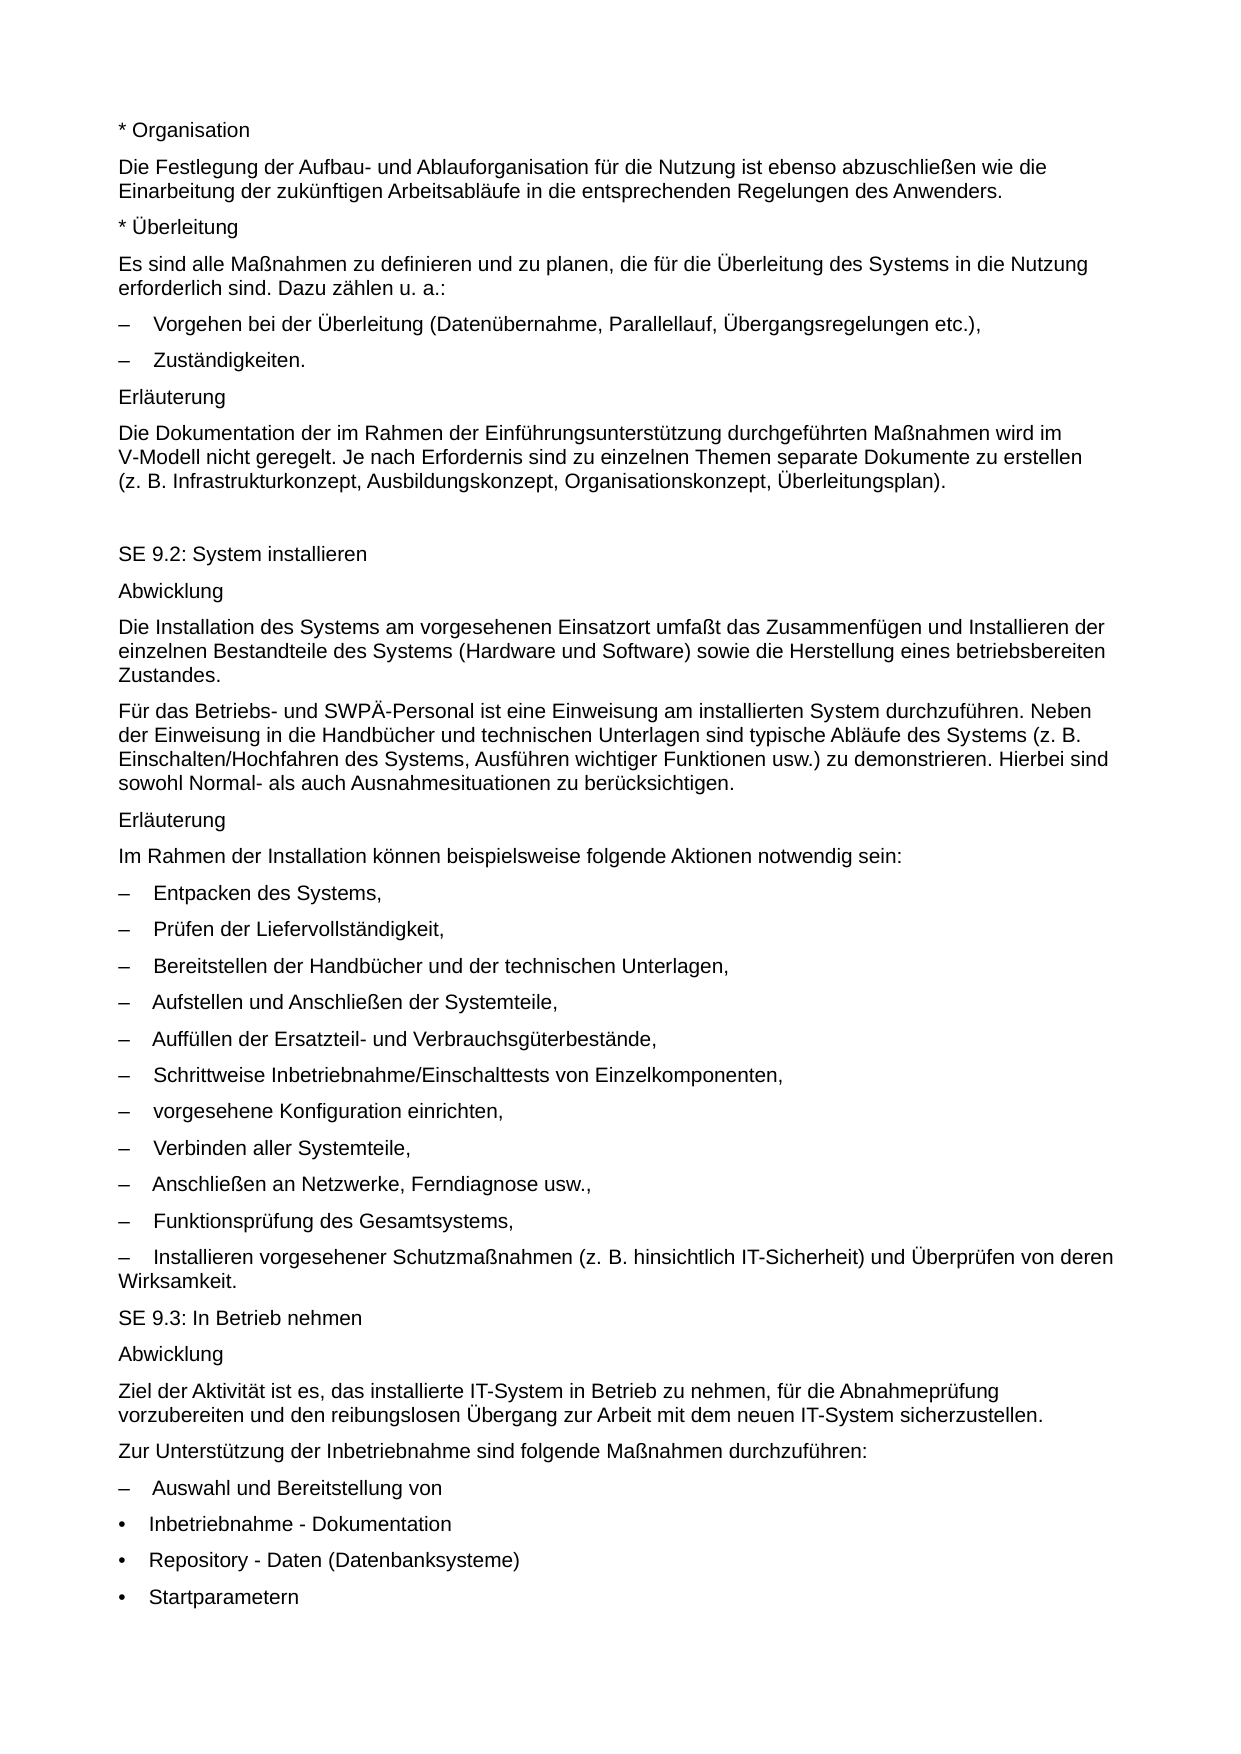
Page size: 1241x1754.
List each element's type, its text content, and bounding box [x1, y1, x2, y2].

text SE 9.2: Sy­stem in­stal­lie­ren [118, 542, 1122, 566]
text – Entpacken des Sy­stems, [118, 881, 1122, 904]
text * Überleitung [118, 215, 1122, 239]
text – vorgesehene Konfiguration einrichten, [118, 1099, 1122, 1123]
text Zur Unterstützung der Inbetriebnahme sind folgende Maßnahmen durchzuführen: [118, 1439, 1122, 1463]
text – Bereitstellen der Handbücher und der technischen Unterlagen, [118, 953, 1122, 977]
text – Verbinden aller Systemteile, [118, 1136, 1122, 1160]
text Abwicklung [118, 1342, 1122, 1366]
text – Prüfen der Liefervollständigkeit, [118, 917, 1122, 941]
text • Startparametern [118, 1585, 1122, 1609]
text Abwicklung [118, 578, 1122, 602]
text – Auswahl und Bereitstellung von [118, 1475, 1122, 1499]
text – Schrittweise Inbetriebnahme/Einschalttests von Einzelkomponenten, [118, 1063, 1122, 1087]
text Erläuterung [118, 385, 1122, 409]
text • Inbetriebnahme - Dokumentation [118, 1512, 1122, 1536]
text – Vorgehen bei der Überleitung (Datenübernahme, Parallellauf, Übergangsregelungen etc.), [118, 312, 1122, 336]
text Für das Betriebs- und SWPÄ-Personal ist eine Einweisung am installierten Sy­stem durchzuführen. Neben der Einweisung in die Handbücher und technischen Unterlagen sind typische Abläufe des Sy­stems (z. B. Einschalten/Hochfahren des Sy­stems, Ausführen wichtiger Funktionen usw.) zu demonstrieren. Hierbei sind sowohl Normal- als auch Ausnahmesituationen zu berücksichtigen. [118, 699, 1122, 795]
text Es sind alle Maßnahmen zu definieren und zu planen, die für die Überleitung des Sy­stems in die Nutzung erforderlich sind. Dazu zählen u. a.: [118, 251, 1122, 299]
text Die Dokumentation der im Rahmen der Einführungsunterstützung durchgeführten Maßnahmen wird im V‑Modell nicht geregelt. Je nach Erfordernis sind zu einzelnen Themen separate Dokumente zu erstellen (z. B. Infrastrukturkonzept, Ausbildungskonzept, Organisationskonzept, Überleitungsplan). [118, 421, 1122, 493]
text – Auffüllen der Ersatzteil- und Verbrauchsgüterbestände, [118, 1026, 1122, 1050]
text – Installieren vorgesehener Schutzmaßnahmen (z. B. hinsichtlich IT-Sicherheit) und Überprüfen von deren Wirksamkeit. [118, 1245, 1122, 1293]
text * Organisation [118, 118, 1122, 142]
text – Aufstellen und Anschließen der Systemteile, [118, 990, 1122, 1014]
text – Anschließen an Netzwerke, Ferndiagnose usw., [118, 1172, 1122, 1196]
text Die Festlegung der Aufbau- und Ablauforganisation für die Nutzung ist ebenso abzuschließen wie die Einarbeitung der zukünftigen Arbeitsabläufe in die entsprechenden Regelungen des Anwenders. [118, 154, 1122, 202]
text – Zuständigkeiten. [118, 348, 1122, 372]
text Ziel der Aktivität ist es, das installierte IT-System in Betrieb zu nehmen, für die Abnahmeprüfung vorzubereiten und den reibungslosen Übergang zur Arbeit mit dem neuen IT-System sicherzustellen. [118, 1378, 1122, 1426]
text Erläuterung [118, 808, 1122, 832]
text • Repository - Daten (Datenbanksysteme) [118, 1548, 1122, 1572]
text Die Installation des Sy­stems am vorgesehenen Einsatzort umfaßt das Zusammenfügen und Installieren der einzelnen Bestandteile des Sy­stems (Hardware und Software) sowie die Herstellung eines be­triebsbereiten Zustandes. [118, 615, 1122, 687]
text SE 9.3: In Betrieb nehmen [118, 1306, 1122, 1329]
text – Funktionsprüfung des Gesamtsystems, [118, 1209, 1122, 1233]
text Im Rahmen der Installation können beispielsweise folgende Aktionen notwendig sein: [118, 844, 1122, 868]
